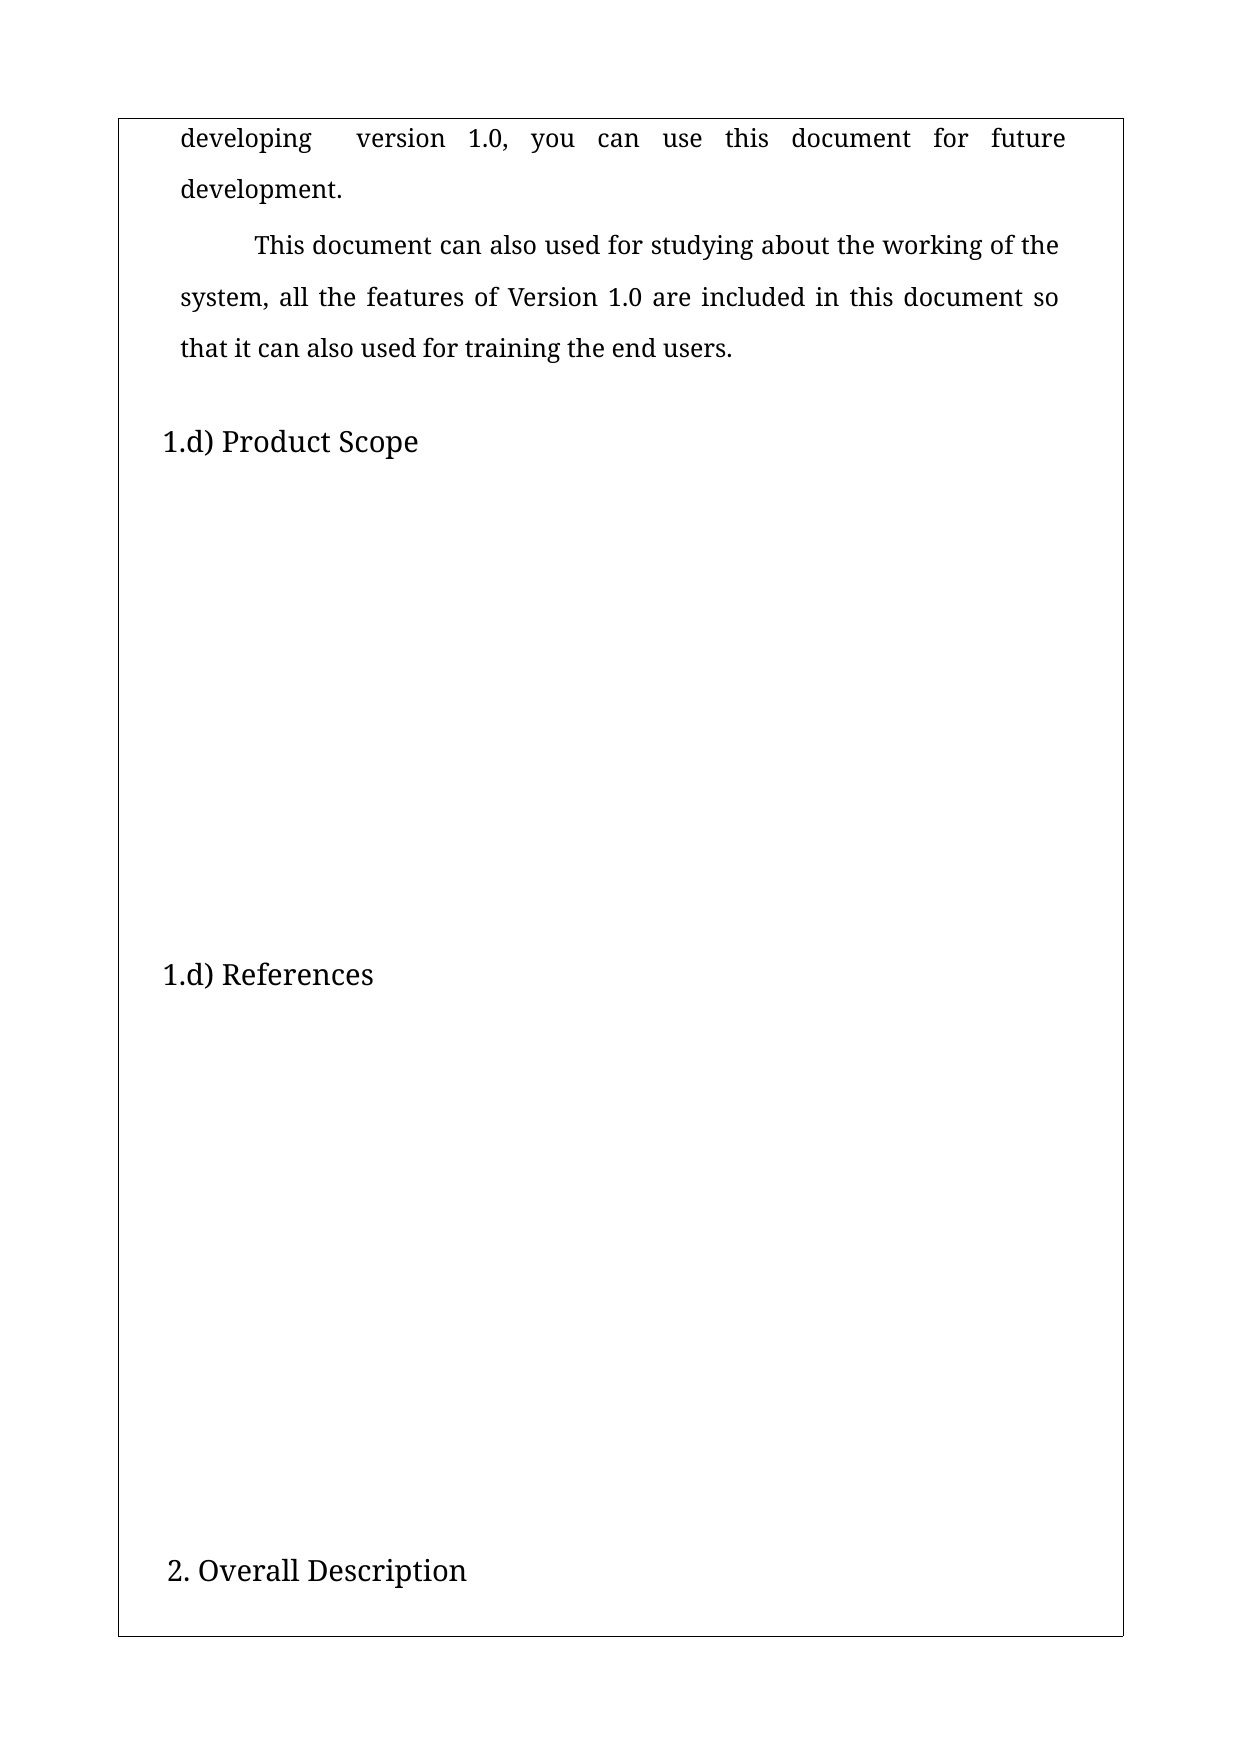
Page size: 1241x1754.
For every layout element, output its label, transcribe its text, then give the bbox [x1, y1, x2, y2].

text 1.d) References [162, 955, 1120, 994]
text This document can also used for studying about the working of the system, all the features of Version 1.0 are included in this document so that it can also used for training the end users. [180, 223, 1061, 365]
text developing version 1.0, you can use this document for future development. [180, 121, 1067, 206]
text 1.d) Product Scope [162, 422, 1120, 461]
text 2. Overall Description [121, 1550, 1120, 1590]
